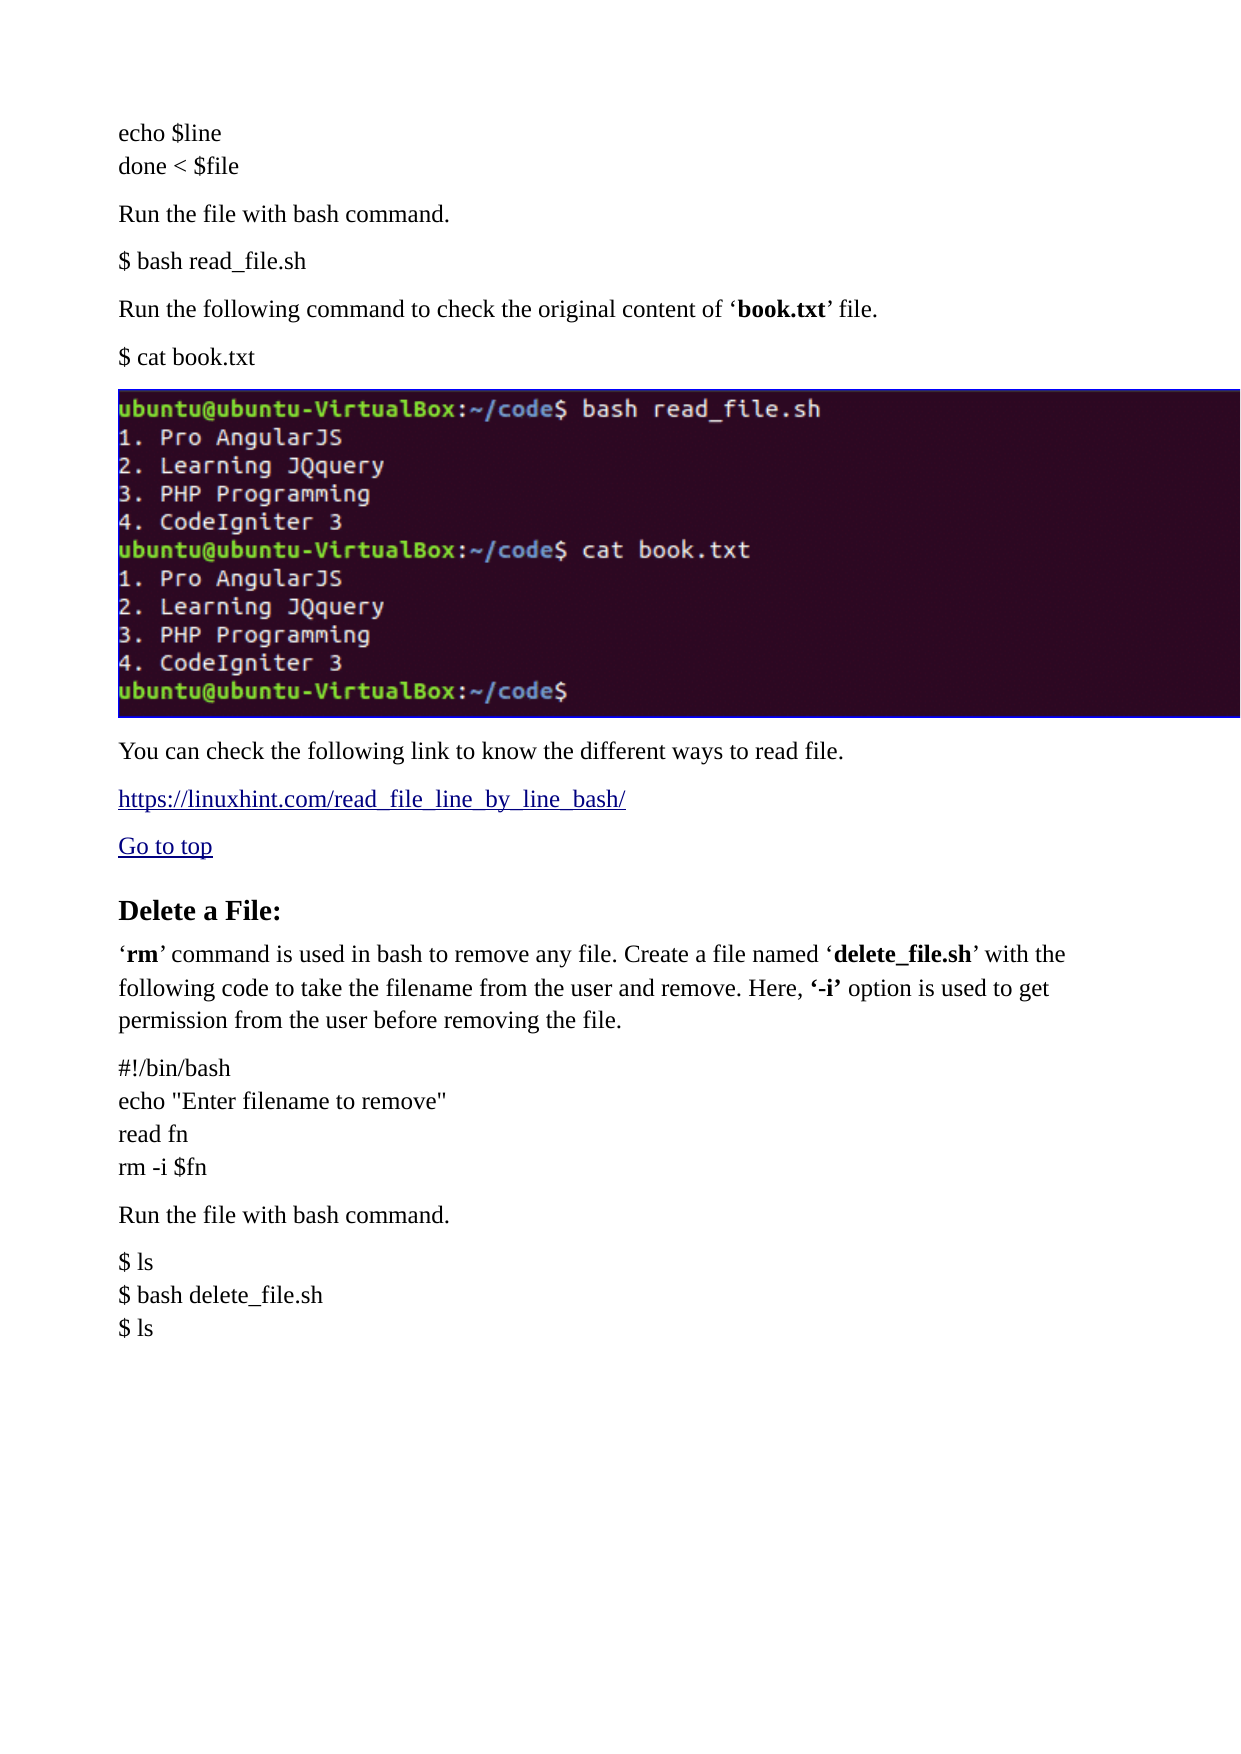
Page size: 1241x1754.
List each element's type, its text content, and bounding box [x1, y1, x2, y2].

text #!/bin/bash echo "Enter filename to remove" read fn rm -i $fn [118, 1053, 1122, 1181]
text Run the file with bash command. [118, 199, 1122, 227]
text Run the file with bash command. [118, 1200, 1122, 1229]
text $ bash read_file.sh [118, 246, 1122, 275]
subtitle Delete a File: [118, 893, 1122, 927]
text $ ls $ bash delete_file.sh $ ls [118, 1247, 1122, 1342]
text https://linuxhint.com/read_file_line_by_line_bash/ [118, 784, 1122, 812]
text You can check the following link to know the different ways to read file. [118, 736, 1122, 765]
text ‘rm’ command is used in bash to remove any file. Create a file named ‘delete_file.sh’ with the following code to take the filename from the user and remove. Here, ‘-i’ option is used to get permission from the user before removing the file. [118, 939, 1122, 1034]
text $ cat book.txt [118, 342, 1122, 370]
picture [118, 389, 1241, 718]
text echo $line done < $file [118, 118, 1122, 180]
text Run the following command to check the original content of ‘book.txt’ file. [118, 294, 1122, 323]
text Go to top [118, 831, 1122, 860]
